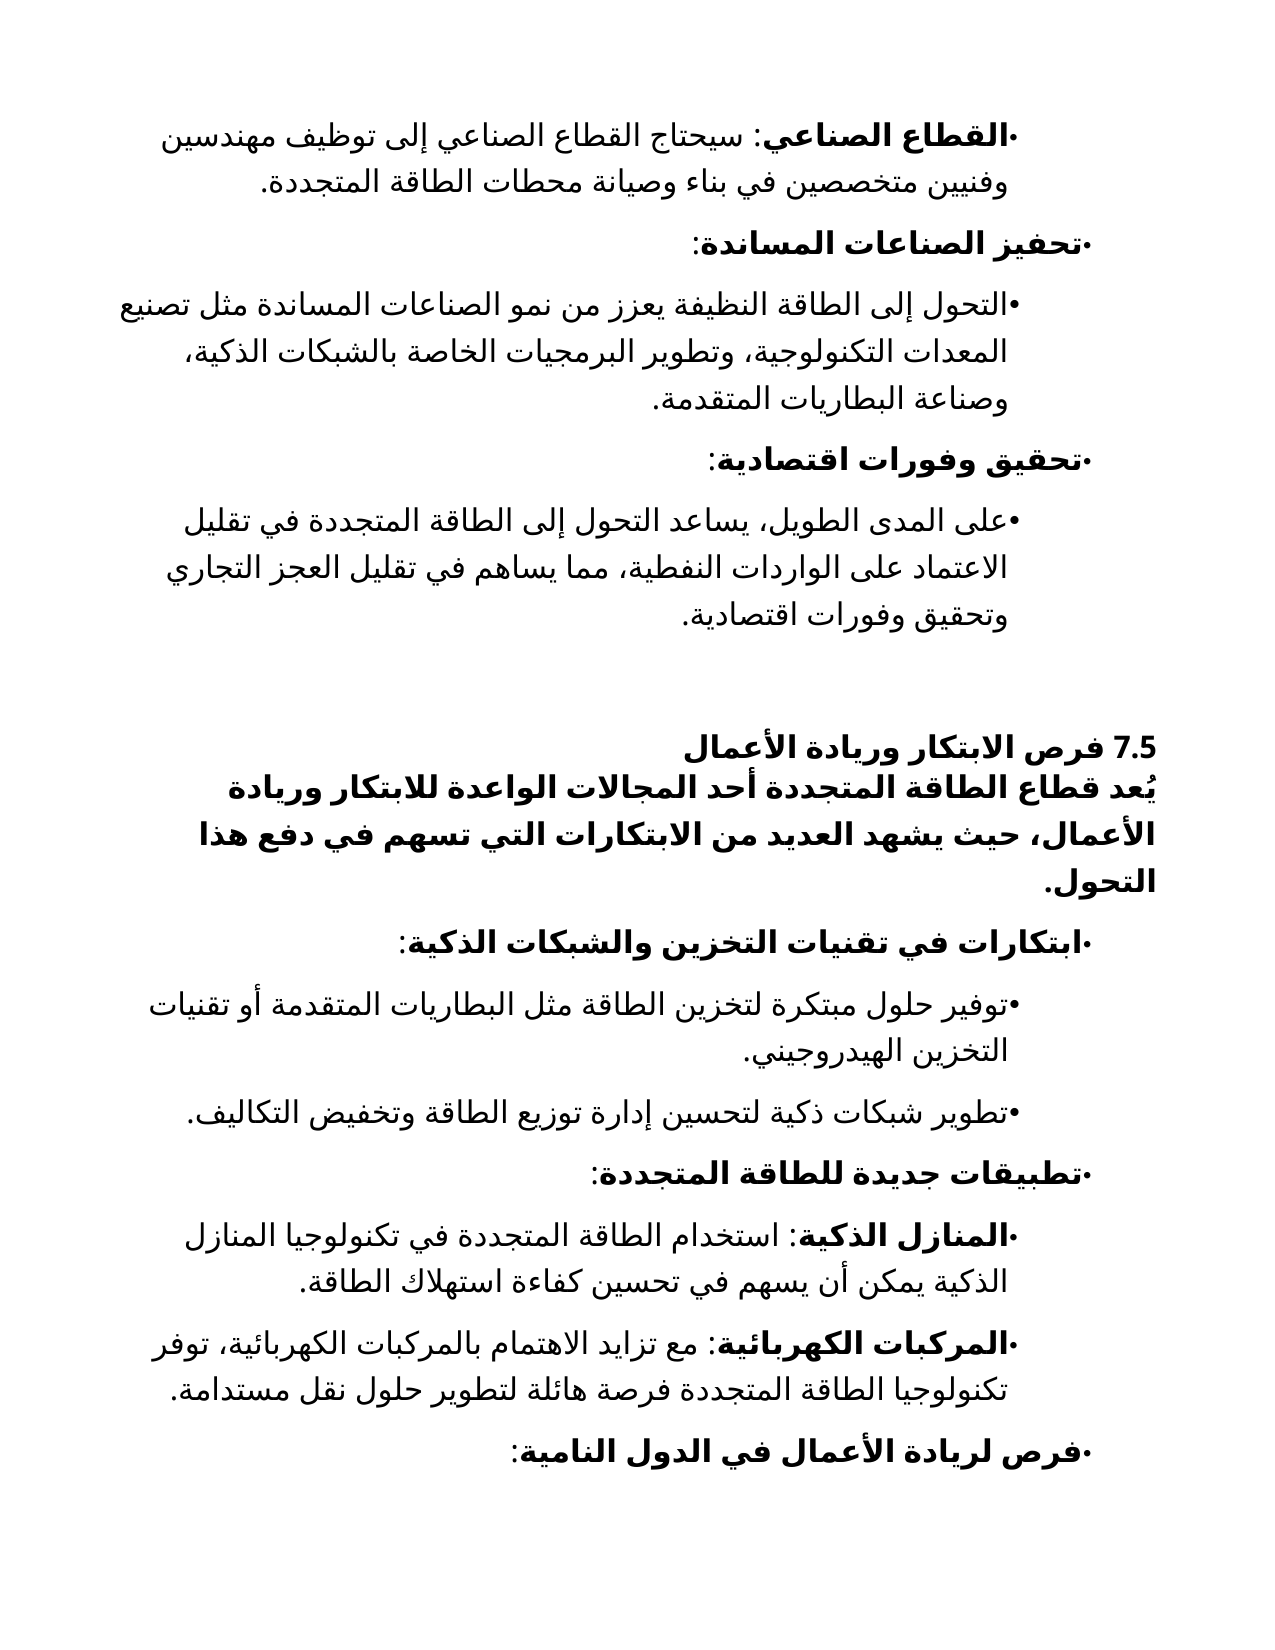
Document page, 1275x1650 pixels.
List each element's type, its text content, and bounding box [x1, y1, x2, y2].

list على المدى الطويل، يساعد التحول إلى الطاقة المتجددة في تقليل الاعتماد على الواردات النفطية، مما يساهم في تقليل العجز التجاري وتحقيق وفورات اقتصادية. [118, 504, 1039, 638]
text يُعد قطاع الطاقة المتجددة أحد المجالات الواعدة للابتكار وريادة الأعمال، حيث يشهد العديد من الابتكارات التي تسهم في دفع هذا التحول. [118, 771, 1157, 905]
list القطاع الصناعي: سيحتاج القطاع الصناعي إلى توظيف مهندسين وفنيين متخصصين في بناء وصيانة محطات الطاقة المتجددة. [118, 118, 1039, 206]
list فرص لريادة الأعمال في الدول النامية: [118, 1434, 1112, 1475]
list المركبات الكهربائية: مع تزايد الاهتمام بالمركبات الكهربائية، توفر تكنولوجيا الطاقة المتجددة فرصة هائلة لتطوير حلول نقل مستدامة. [118, 1326, 1039, 1413]
list تحفيز الصناعات المساندة: [118, 226, 1112, 267]
list تطوير شبكات ذكية لتحسين إدارة توزيع الطاقة وتخفيض التكاليف. [118, 1095, 1039, 1136]
text 7.5 فرص الابتكار وريادة الأعمال [118, 730, 1157, 771]
list توفير حلول مبتكرة لتخزين الطاقة مثل البطاريات المتقدمة أو تقنيات التخزين الهيدروجيني. [118, 987, 1039, 1074]
list تحقيق وفورات اقتصادية: [118, 442, 1112, 483]
list تطبيقات جديدة للطاقة المتجددة: [118, 1157, 1112, 1197]
list التحول إلى الطاقة النظيفة يعزز من نمو الصناعات المساندة مثل تصنيع المعدات التكنولوجية، وتطوير البرمجيات الخاصة بالشبكات الذكية، وصناعة البطاريات المتقدمة. [118, 288, 1039, 422]
list ابتكارات في تقنيات التخزين والشبكات الذكية: [118, 926, 1112, 966]
list المنازل الذكية: استخدام الطاقة المتجددة في تكنولوجيا المنازل الذكية يمكن أن يسهم في تحسين كفاءة استهلاك الطاقة. [118, 1218, 1039, 1305]
